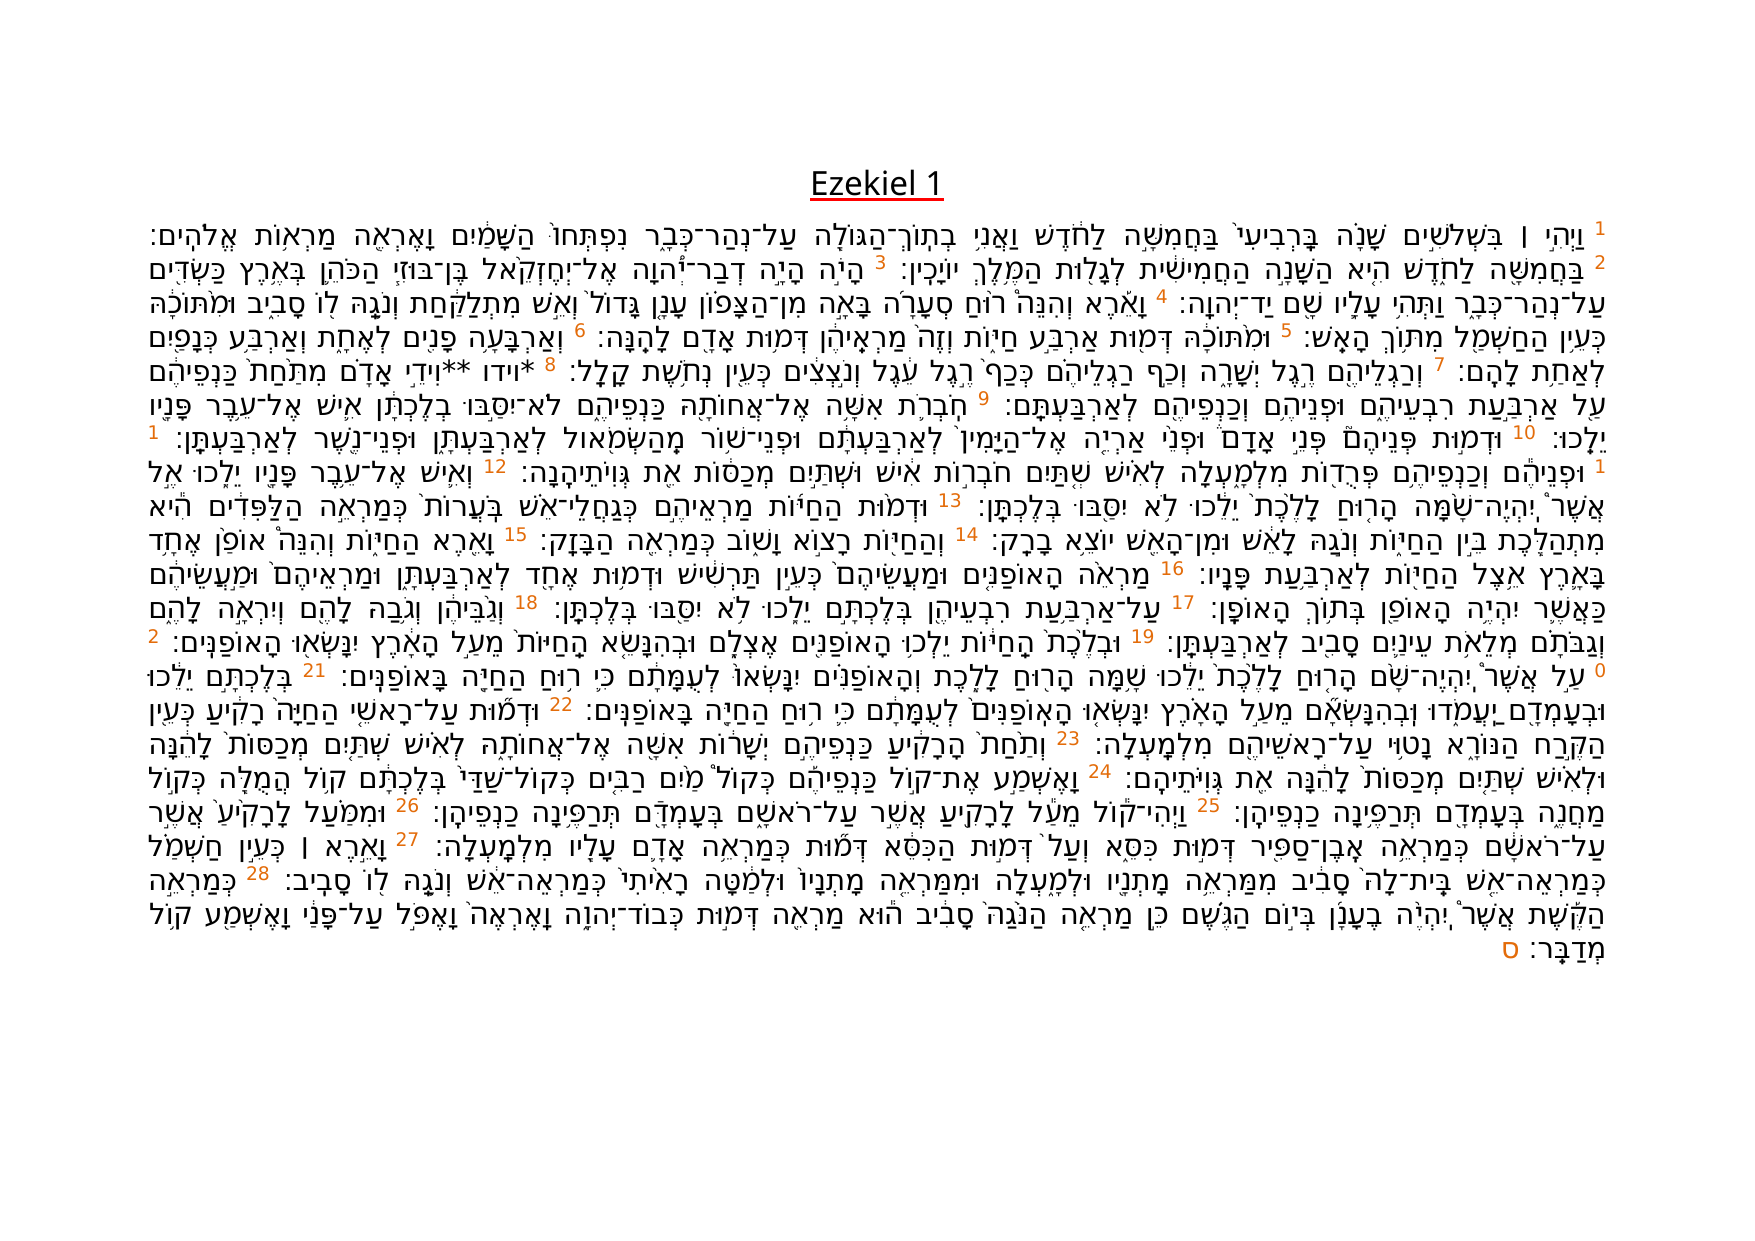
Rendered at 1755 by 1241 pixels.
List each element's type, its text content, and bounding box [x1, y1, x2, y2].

text Ezekiel 1‬‬ [148, 160, 1606, 206]
text 1 וַיְהִ֣י ׀ בִּשְׁלֹשִׁ֣ים שָׁנָ֗ה בָּֽרְבִיעִי֙ בַּחֲמִשָּׁ֣ה לַחֹ֔דֶשׁ וַאֲנִ֥י בְתֽוֹךְ־הַגּוֹלָ֖ה עַל־נְהַר־כְּבָ֑ר נִפְתְּחוּ֙ הַשָּׁמַ֔יִם וָאֶרְאֶ֖ה מַרְא֥וֹת אֱלֹהִֽים׃ 2 בַּחֲמִשָּׁ֖ה לַחֹ֑דֶשׁ הִ֚יא הַשָּׁנָ֣ה הַחֲמִישִׁ֔ית לְגָל֖וּת הַמֶּ֥לֶךְ יוֹיָכִֽין׃ ‬‬3 הָיֹ֣ה הָיָ֣ה דְבַר־יְ֠הוָה אֶל־יְחֶזְקֵ֨אל בֶּן־בּוּזִ֧י הַכֹּהֵ֛ן בְּאֶ֥רֶץ כַּשְׂדִּ֖ים עַל־נְהַר־כְּבָ֑ר וַתְּהִ֥י עָלָ֛יו שָׁ֖ם יַד־יְהוָֽה׃ ‬‬4 וָאֵ֡רֶא וְהִנֵּה֩ ר֨וּחַ סְעָרָ֜ה בָּאָ֣ה מִן־הַצָּפ֗וֹן עָנָ֤ן גָּדוֹל֙ וְאֵ֣שׁ מִתְלַקַּ֔חַת וְנֹ֥גַֽהּ ל֖וֹ סָבִ֑יב וּמִ֨תּוֹכָ֔הּ כְּעֵ֥ין הַחַשְׁמַ֖ל מִתּ֥וֹךְ הָאֵֽשׁ׃ ‬‬5 וּמִ֨תּוֹכָ֔הּ דְּמ֖וּת אַרְבַּ֣ע חַיּ֑וֹת וְזֶה֙ מַרְאֵֽיהֶ֔ן דְּמ֥וּת אָדָ֖ם לָהֵֽנָּה׃ ‬‬6 וְאַרְבָּעָ֥ה פָנִ֖ים לְאֶחָ֑ת וְאַרְבַּ֥ע כְּנָפַ֖יִם לְאַחַ֥ת לָהֶֽם׃ ‬‬7 וְרַגְלֵיהֶ֖ם רֶ֣גֶל יְשָׁרָ֑ה וְכַ֣ף רַגְלֵיהֶ֗ם כְּכַף֙ רֶ֣גֶל עֵ֔גֶל וְנֹ֣צְצִ֔ים כְּעֵ֖ין נְחֹ֥שֶׁת קָלָֽל׃ ‬‬8 *וידו **וִידֵ֣י אָדָ֗ם מִתַּ֙חַת֙ כַּנְפֵיהֶ֔ם עַ֖ל אַרְבַּ֣עַת רִבְעֵיהֶ֑ם וּפְנֵיהֶ֥ם וְכַנְפֵיהֶ֖ם לְאַרְבַּעְתָּֽם׃ ‬‬9 חֹֽבְרֹ֛ת אִשָּׁ֥ה אֶל־אֲחוֹתָ֖הּ כַּנְפֵיהֶ֑ם לֹא־יִסַּ֣בּוּ בְלֶכְתָּ֔ן אִ֛ישׁ אֶל־עֵ֥בֶר פָּנָ֖יו יֵלֵֽכוּ׃ ‬‬10 וּדְמ֣וּת פְּנֵיהֶם֮ פְּנֵ֣י אָדָם֒ וּפְנֵ֨י אַרְיֵ֤ה אֶל־הַיָּמִין֙ לְאַרְבַּעְתָּ֔ם וּפְנֵי־שׁ֥וֹר מֵֽהַשְּׂמֹ֖אול לְאַרְבַּעְתָּ֑ן וּפְנֵי־נֶ֖שֶׁר לְאַרְבַּעְתָּֽן׃ ‬‬11 וּפְנֵיהֶ֕ם וְכַנְפֵיהֶ֥ם פְּרֻד֖וֹת מִלְמָ֑עְלָה לְאִ֗ישׁ שְׁ֚תַּיִם חֹבְר֣וֹת אִ֔ישׁ וּשְׁתַּ֣יִם מְכַסּ֔וֹת אֵ֖ת גְּוִיֹתֵיהֶֽנָה׃ ‬‬12 וְאִ֛ישׁ אֶל־עֵ֥בֶר פָּנָ֖יו יֵלֵ֑כוּ אֶ֣ל אֲשֶׁר֩ יִֽהְיֶה־שָׁ֨מָּה הָר֤וּחַ לָלֶ֙כֶת֙ יֵלֵ֔כוּ לֹ֥א יִסַּ֖בּוּ בְּלֶכְתָּֽן׃ ‬‬13 וּדְמ֨וּת הַחַיּ֜וֹת מַרְאֵיהֶ֣ם כְּגַחֲלֵי־אֵ֗שׁ בֹּֽעֲרוֹת֙ כְּמַרְאֵ֣ה הַלַּפִּדִ֔ים הִ֕יא מִתְהַלֶּ֖כֶת בֵּ֣ין הַחַיּ֑וֹת וְנֹ֣גַהּ לָאֵ֔שׁ וּמִן־הָאֵ֖שׁ יוֹצֵ֥א בָרָֽק׃ ‬‬14 וְהַחַיּ֖וֹת רָצ֣וֹא וָשׁ֑וֹב כְּמַרְאֵ֖ה הַבָּזָֽק׃ ‬‬15 וָאֵ֖רֶא הַחַיּ֑וֹת וְהִנֵּה֩ אוֹפַ֨ן אֶחָ֥ד בָּאָ֛רֶץ אֵ֥צֶל הַחַיּ֖וֹת לְאַרְבַּ֥עַת פָּנָֽיו׃ ‬‬16 מַרְאֵ֨ה הָאוֹפַנִּ֤ים וּמַעֲשֵׂיהֶם֙ כְּעֵ֣ין תַּרְשִׁ֔ישׁ וּדְמ֥וּת אֶחָ֖ד לְאַרְבַּעְתָּ֑ן וּמַרְאֵיהֶם֙ וּמַ֣עֲשֵׂיהֶ֔ם כַּאֲשֶׁ֛ר יִהְיֶ֥ה הָאוֹפַ֖ן בְּת֥וֹךְ הָאוֹפָֽן׃ ‬‬17 עַל־אַרְבַּ֥עַת רִבְעֵיהֶ֖ן בְּלֶכְתָּ֣ם יֵלֵ֑כוּ לֹ֥א יִסַּ֖בּוּ בְּלֶכְתָּֽן׃ ‬‬18 וְגַ֨בֵּיהֶ֔ן וְגֹ֥בַהּ לָהֶ֖ם וְיִרְאָ֣ה לָהֶ֑ם וְגַבֹּתָ֗ם מְלֵאֹ֥ת עֵינַ֛יִם סָבִ֖יב לְאַרְבַּעְתָּֽן׃ ‬‬19 וּבְלֶ֙כֶת֙ הַֽחַיּ֔וֹת יֵלְכ֥וּ הָאוֹפַנִּ֖ים אֶצְלָ֑ם וּבְהִנָּשֵׂ֤א הַֽחַיּוֹת֙ מֵעַ֣ל הָאָ֔רֶץ יִנָּשְׂא֖וּ הָאוֹפַנִּֽים׃ ‬‬20 עַ֣ל אֲשֶׁר֩ יִֽהְיֶה־שָּׁ֨ם הָר֤וּחַ לָלֶ֙כֶת֙ יֵלֵ֔כוּ שָׁ֥מָּה הָר֖וּחַ לָלֶ֑כֶת וְהָאוֹפַנִּ֗ים יִנָּשְׂאוּ֙ לְעֻמָּתָ֔ם כִּ֛י ר֥וּחַ הַחַיָּ֖ה בָּאוֹפַנִּֽים׃ ‬‬21 בְּלֶכְתָּ֣ם יֵלֵ֔כוּ וּבְעָמְדָ֖ם יֽ͏ַעֲמֹ֑דוּ וּֽבְהִנָּשְׂאָ֞ם מֵעַ֣ל הָאָ֗רֶץ יִנָּשְׂא֤וּ הָאֽוֹפַנִּים֙ לְעֻמָּתָ֔ם כִּ֛י ר֥וּחַ הַחַיָּ֖ה בָּאוֹפַנִּֽים׃ ‬‬22 וּדְמ֞וּת עַל־רָאשֵׁ֤י הַחַיָּה֙ רָקִ֔יעַ כְּעֵ֖ין הַקֶּ֣רַח הַנּוֹרָ֑א נָט֥וּי עַל־רָאשֵׁיהֶ֖ם מִלְמָֽעְלָה׃ ‬‬23 וְתַ֙חַת֙ הָרָקִ֔יעַ כַּנְפֵיהֶ֣ם יְשָׁר֔וֹת אִשָּׁ֖ה אֶל־אֲחוֹתָ֑הּ לְאִ֗ישׁ שְׁתַּ֤יִם מְכַסּוֹת֙ לָהֵ֔נָּה וּלְאִ֗ישׁ שְׁתַּ֤יִם מְכַסּוֹת֙ לָהֵ֔נָּה אֵ֖ת גְּוִיֹּתֵיהֶֽם׃ ‬‬24 וָאֶשְׁמַ֣ע אֶת־ק֣וֹל כַּנְפֵיהֶ֡ם כְּקוֹל֩ מַ֨יִם רַבִּ֤ים כְּקוֹל־שַׁדַּי֙ בְּלֶכְתָּ֔ם ק֥וֹל הֲמֻלָּ֖ה כְּק֣וֹל מַחֲנֶ֑ה בְּעָמְדָ֖ם תְּרַפֶּ֥ינָה כַנְפֵיהֶֽן׃ ‬‬25 וַיְהִי־ק֕וֹל מֵעַ֕ל לָרָקִ֖יעַ אֲשֶׁ֣ר עַל־רֹאשָׁ֑ם בְּעָמְדָּֿ֖ם תְּרַפֶּ֥ינָה כַנְפֵיהֶֽן׃ ‬‬26 וּמִמַּ֗עַל לָרָקִ֙יעַ֙ אֲשֶׁ֣ר עַל־רֹאשָׁ֔ם כְּמַרְאֵ֥ה אֶֽבֶן־סַפִּ֖יר דְּמ֣וּת כִּסֵּ֑א וְעַל֙ דְּמ֣וּת הַכִּסֵּ֔א דְּמ֞וּת כְּמַרְאֵ֥ה אָדָ֛ם עָלָ֖יו מִלְמָֽעְלָה׃ ‬‬27 וָאֵ֣רֶא ׀ כְּעֵ֣ין חַשְׁמַ֗ל כְּמַרְאֵה־אֵ֤שׁ בֵּֽית־לָהּ֙ סָבִ֔יב מִמַּרְאֵ֥ה מָתְנָ֖יו וּלְמָ֑עְלָה וּמִמַּרְאֵ֤ה מָתְנָיו֙ וּלְמַ֔טָּה רָאִ֙יתִי֙ כְּמַרְאֵה־אֵ֔שׁ וְנֹ֥גַֽהּ ל֖וֹ סָבִֽיב׃ ‬‬28 כְּמַרְאֵ֣ה הַקֶּ֡שֶׁת אֲשֶׁר֩ יִֽהְיֶ֨ה בֶעָנָ֜ן בְּי֣וֹם הַגֶּ֗שֶׁם כֵּ֣ן מַרְאֵ֤ה הַנֹּ֙גַהּ֙ סָבִ֔יב ה֕וּא מַרְאֵ֖ה דְּמ֣וּת כְּבוֹד־יְהוָ֑ה וָֽאֶרְאֶה֙ וָאֶפֹּ֣ל עַל־פָּנַ֔י וָאֶשְׁמַ֖ע ק֥וֹל מְדַבֵּֽר׃ ס ‬‬‬‬‬‬‬‬‬‬‬‬‬‬‬‬‬‬‬‬‬‬‬‬‬‬‬‬‬ [148, 218, 1606, 965]
